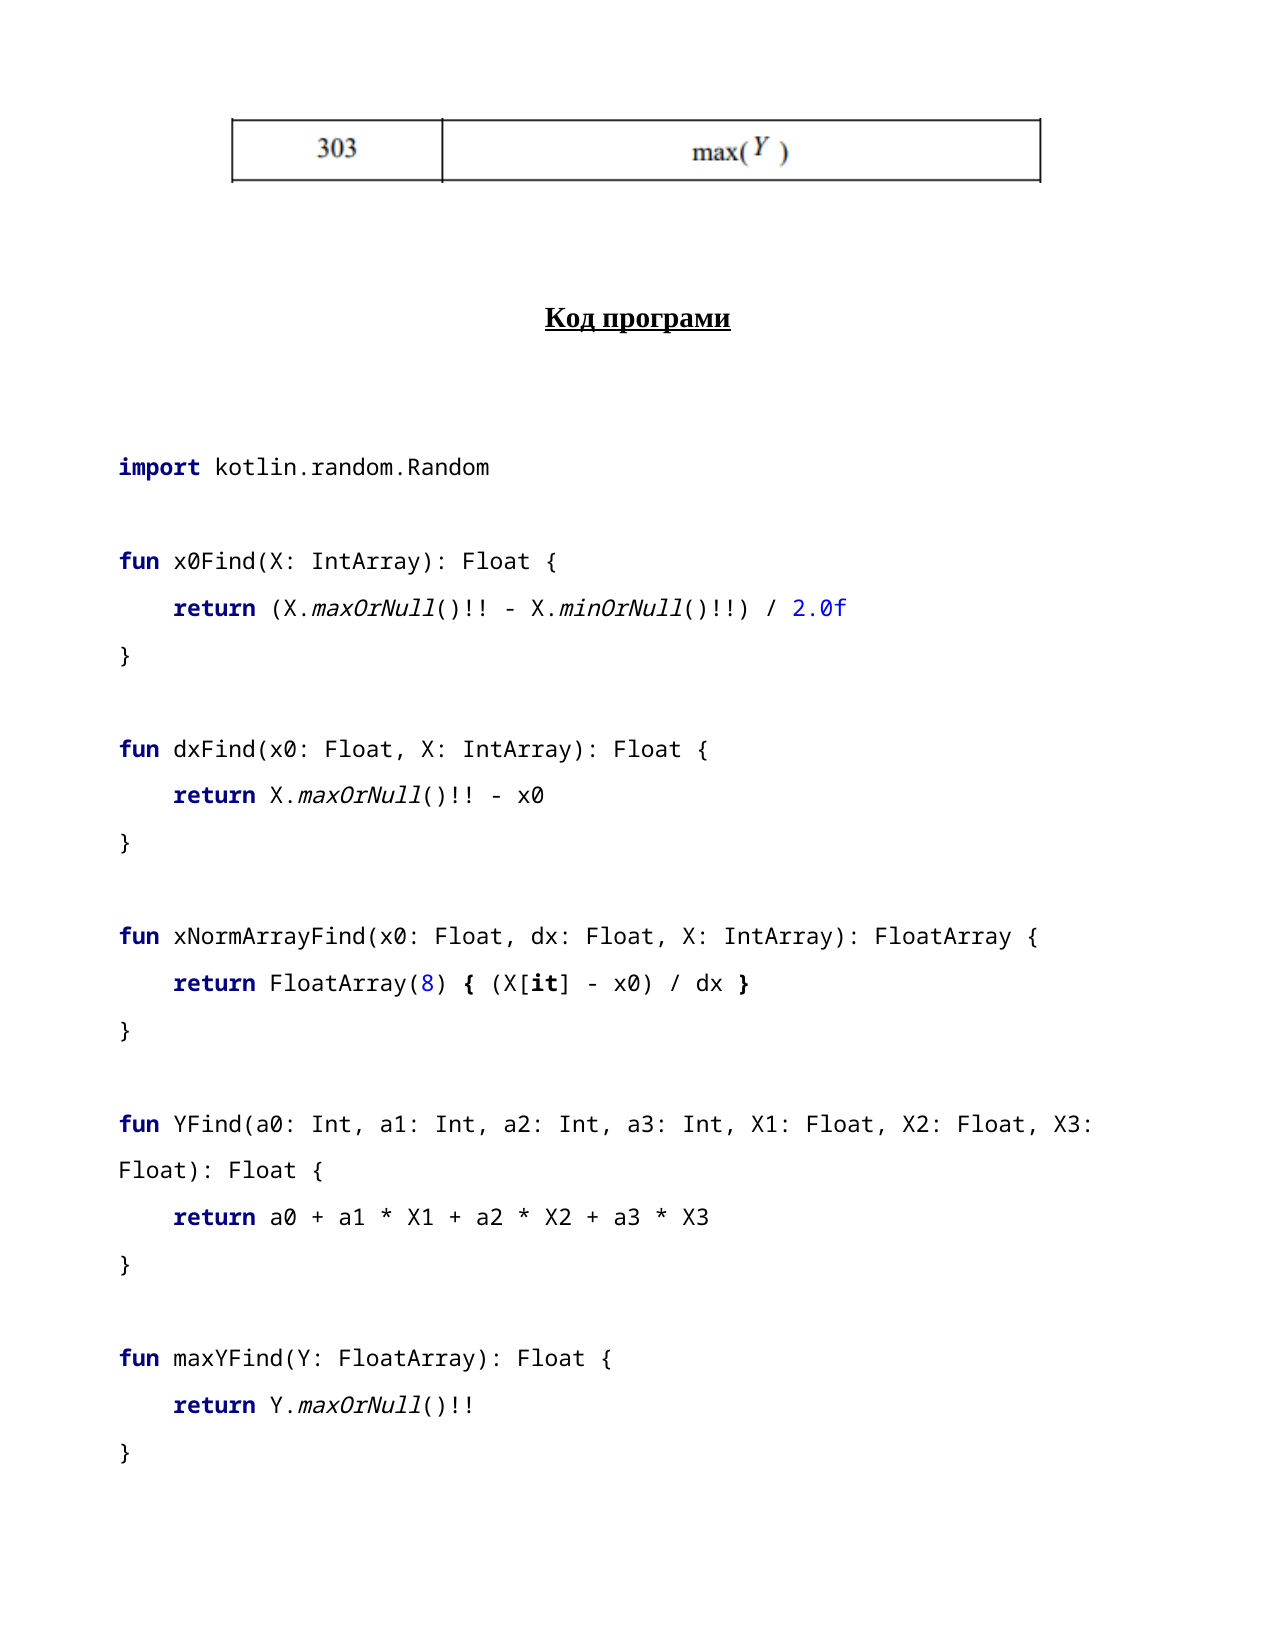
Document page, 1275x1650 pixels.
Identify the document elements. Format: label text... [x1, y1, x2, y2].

picture [230, 118, 1045, 183]
text import kotlin.random.Random fun x0Find(X: IntArray): Float { return (X.maxOrNull()!! - X.minOrNull()!!) / 2.0f } fun dxFind(x0: Float, X: IntArray): Float { return X.maxOrNull()!! - x0 } fun xNormArrayFind(x0: Float, dx: Float, X: IntArray): FloatArray { return FloatArray(8) { (X[it] - x0) / dx } } fun YFind(a0: Int, a1: Int, a2: Int, a3: Int, X1: Float, X2: Float, X3: Float): Float { return a0 + a1 * X1 + a2 * X2 + a3 * X3 } fun maxYFind(Y: FloatArray): Float { return Y.maxOrNull()!! } [118, 451, 1157, 1514]
text Код програми [118, 300, 1157, 334]
